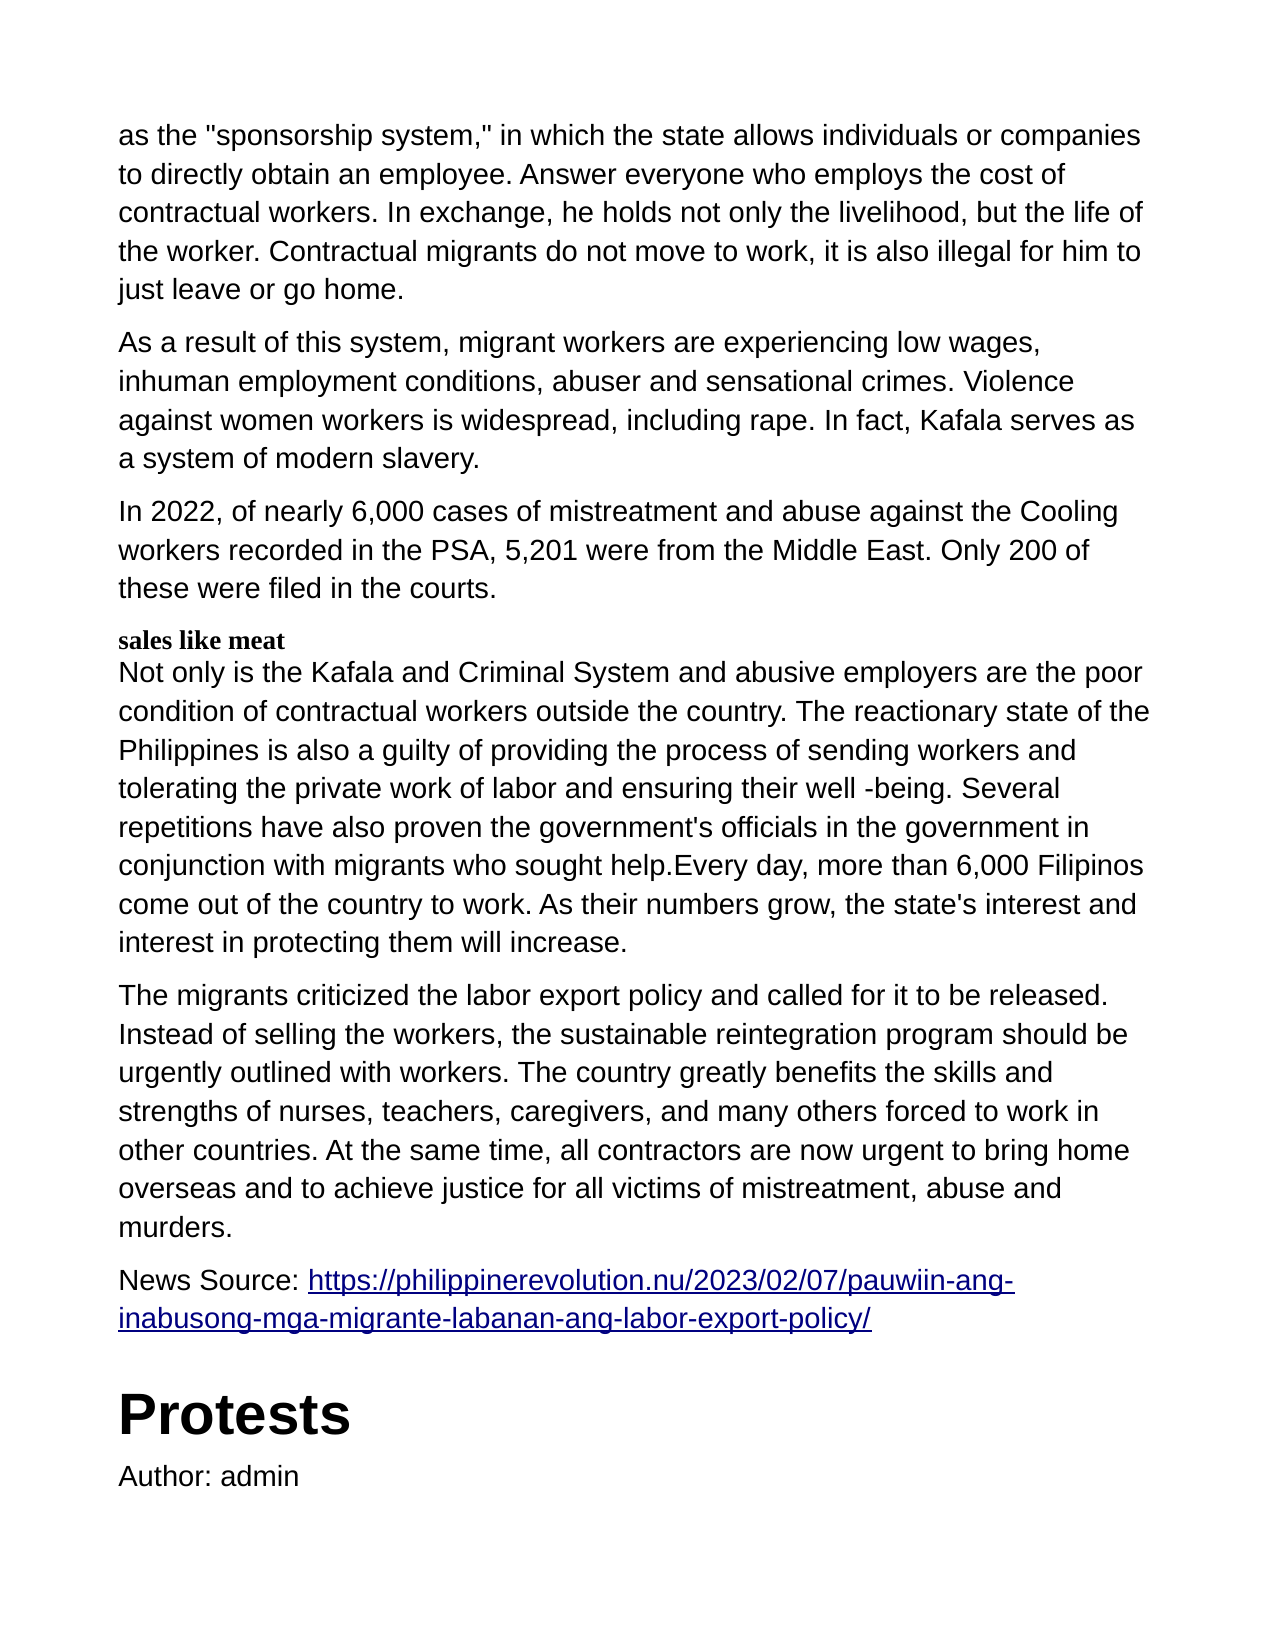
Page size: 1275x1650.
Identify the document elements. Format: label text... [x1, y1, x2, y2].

text Not only is the Kafala and Criminal System and abusive employers are the poor condition of contractual workers outside the country. The reactionary state of the Philippines is also a guilty of providing the process of sending workers and tolerating the private work of labor and ensuring their well -being. Several repetitions have also proven the government's officials in the government in conjunction with migrants who sought help.Every day, more than 6,000 Filipinos come out of the country to work. As their numbers grow, the state's interest and interest in protecting them will increase. [118, 656, 1157, 959]
subtitle sales like meat [118, 624, 1157, 656]
text As a result of this system, migrant workers are experiencing low wages, inhuman employment conditions, abuser and sensational crimes. Violence against women workers is widespread, including rape. In fact, Kafala serves as a system of modern slavery. [118, 325, 1157, 474]
text In 2022, of nearly 6,000 cases of mistreatment and abuse against the Cooling workers recorded in the PSA, 5,201 were from the Middle East. Only 200 of these were filed in the courts. [118, 494, 1157, 605]
text The migrants criticized the labor export policy and called for it to be released. Instead of selling the workers, the sustainable reintegration program should be urgently outlined with workers. The country greatly benefits the skills and strengths of nurses, teachers, caregivers, and many others forced to work in other countries. At the same time, all contractors are now urgent to bring home overseas and to achieve justice for all victims of mistreatment, abuse and murders. [118, 978, 1157, 1243]
text Author: admin [118, 1459, 1157, 1493]
subtitle Protests [118, 1379, 1157, 1447]
text as the "sponsorship system," in which the state allows individuals or companies to directly obtain an employee. Answer everyone who employs the cost of contractual workers. In exchange, he holds not only the livelihood, but the life of the worker. Contractual migrants do not move to work, it is also illegal for him to just leave or go home. [118, 118, 1157, 306]
text News Source: https://philippinerevolution.nu/2023/02/07/pauwiin-ang-inabusong-mga-migrante-labanan-ang-labor-export-policy/ [118, 1263, 1157, 1335]
